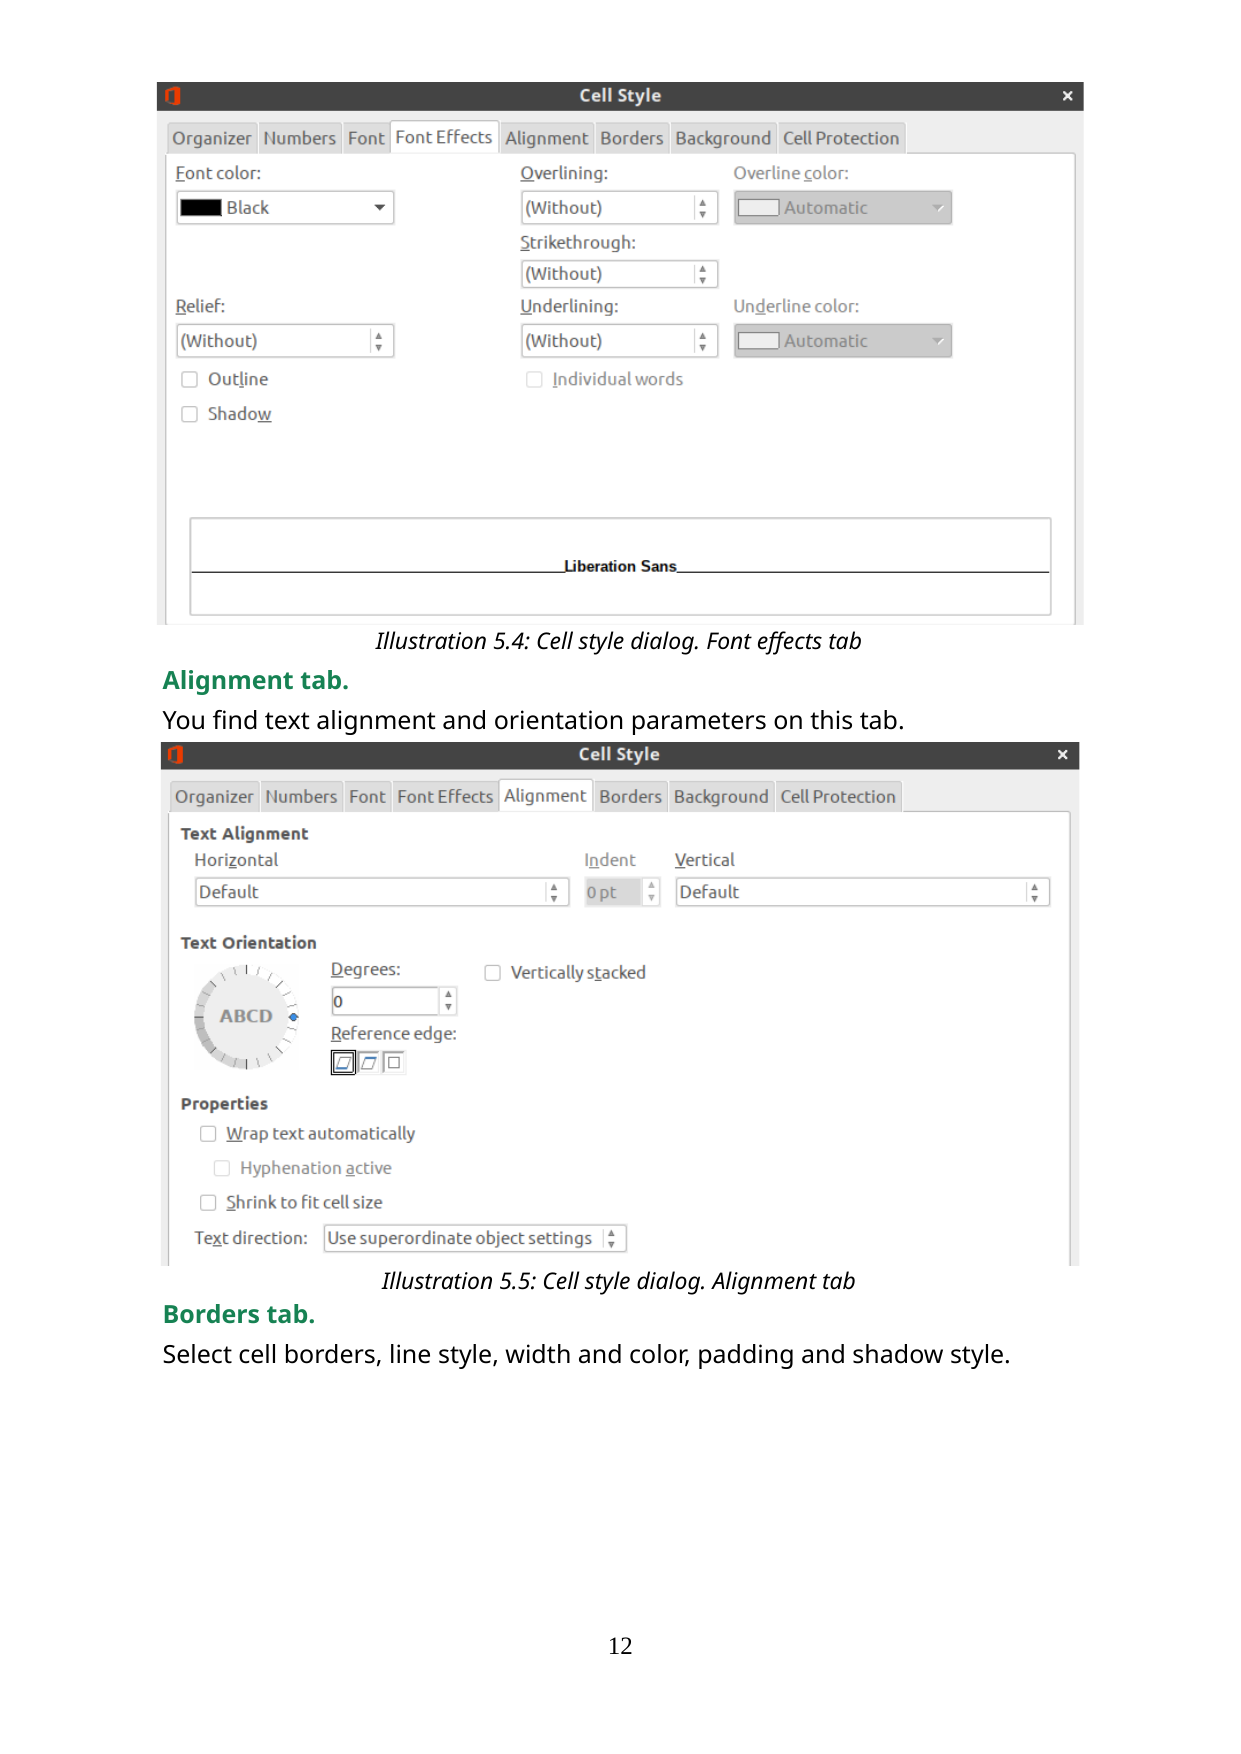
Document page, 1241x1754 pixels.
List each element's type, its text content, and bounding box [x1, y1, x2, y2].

text [1084, 83, 1152, 151]
text Illustration 5.4: Cell style dialog. Font effects tab [88, 151, 1152, 656]
text [88, 83, 156, 151]
text You find text alignment and orientation parameters on this tab. [88, 703, 1152, 737]
picture [156, 82, 1084, 625]
text Borders tab. [88, 1296, 1152, 1330]
picture [160, 742, 1080, 1266]
text [88, 743, 160, 812]
text Alignment tab. [88, 656, 1152, 697]
text Illustration 5.5: Cell style dialog. Alignment tab [88, 812, 1152, 1296]
text Select cell borders, line style, width and color, padding and shadow style. [88, 1336, 1152, 1370]
text [1080, 743, 1152, 812]
